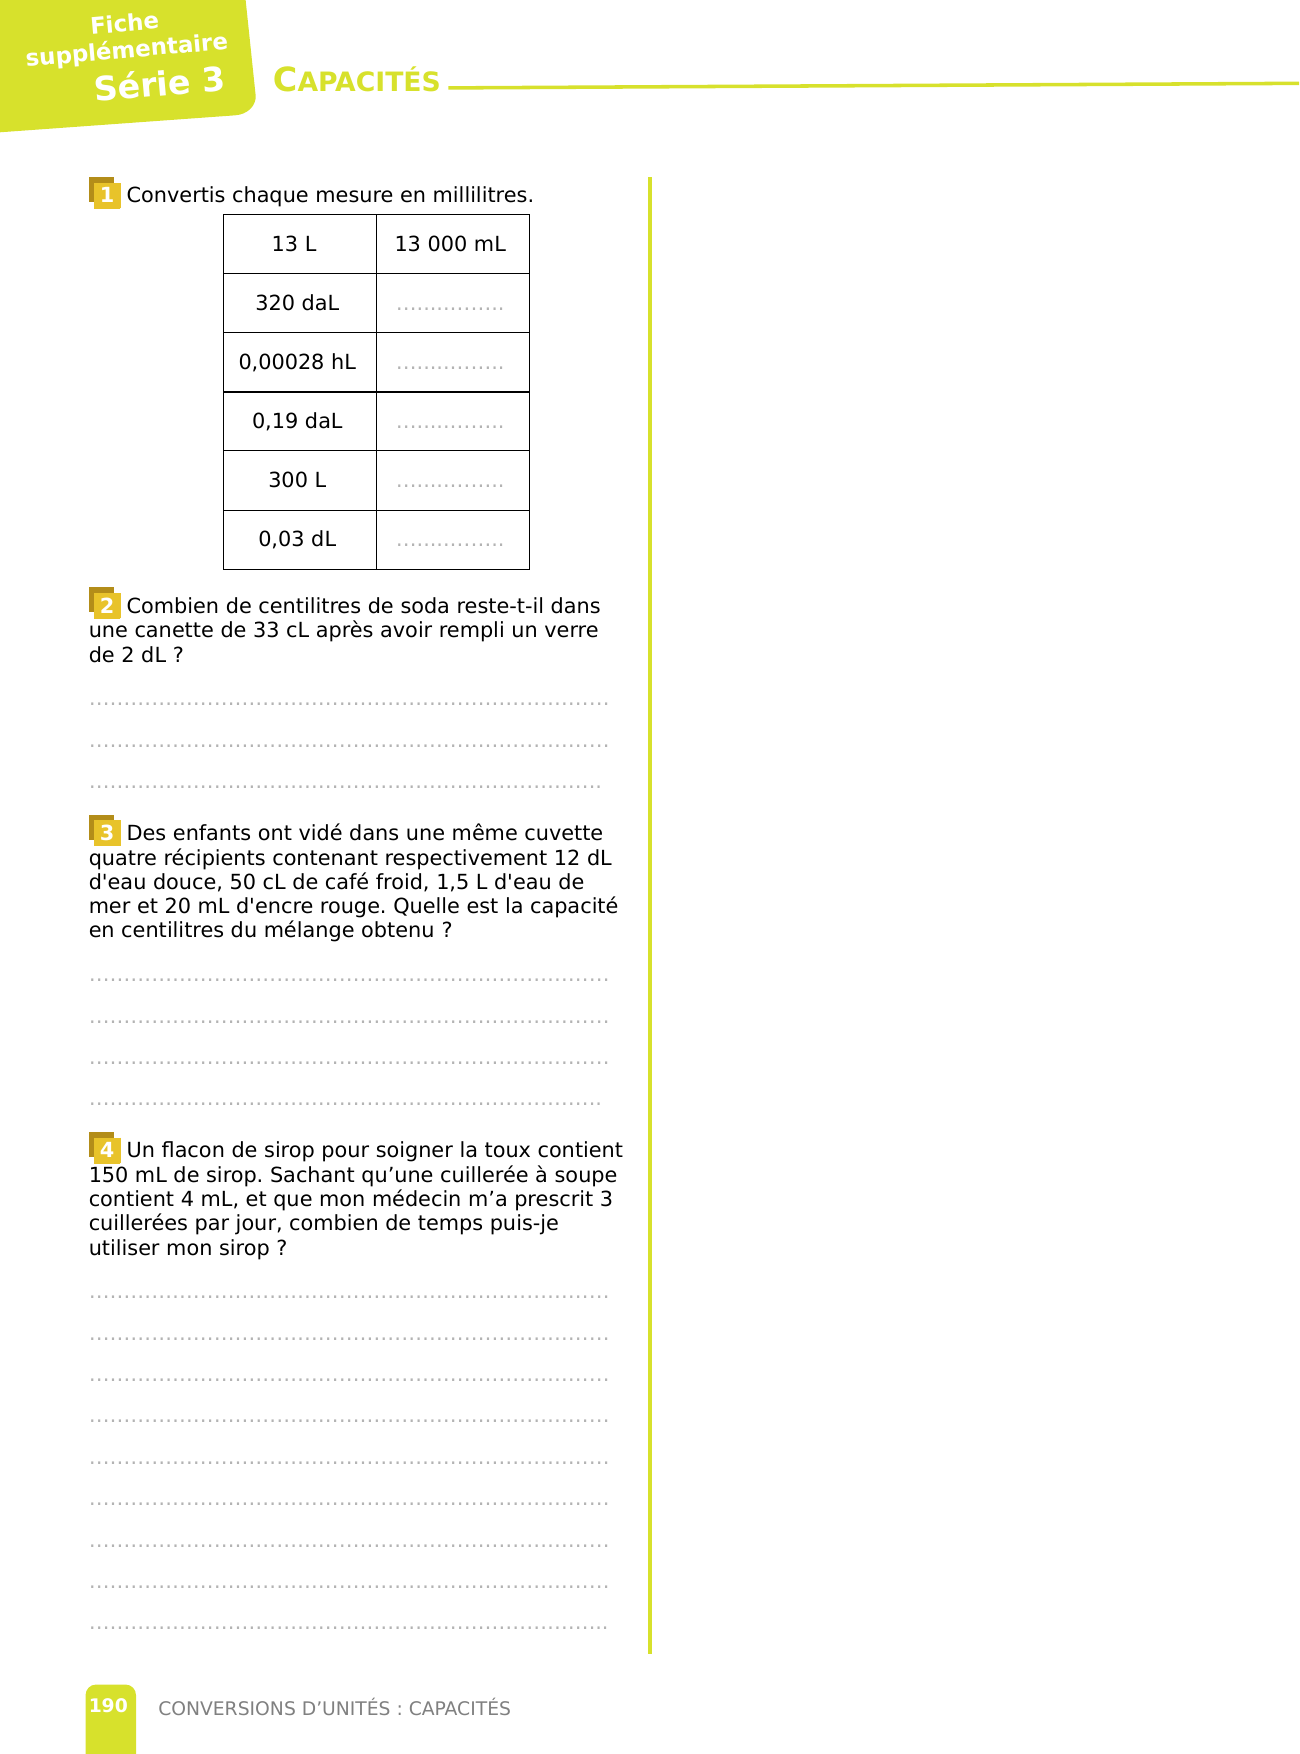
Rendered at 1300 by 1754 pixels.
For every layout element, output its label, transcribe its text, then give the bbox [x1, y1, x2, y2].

subtitle Convertis chaque mesure en millilitres. [114, 177, 629, 208]
table_cell [188, 391, 223, 450]
subtitle Des enfants ont vidé dans une même cuvette quatre récipients contenant respectivement 12 dL d'eau douce, 50 cL de café froid, 1,5 L d'eau de mer et 20 mL d'encre rouge. Quelle est la capacité en centilitres du mélange obtenu ? [88, 814, 629, 943]
table_cell 0,00028 hL [224, 333, 376, 391]
table_cell 320 daL [224, 274, 376, 332]
table_cell [188, 273, 223, 332]
table_cell [188, 510, 223, 568]
text ……………………………………………………………………………………………………………………………………………………………………………………………………………………………………………………………………….. [88, 949, 629, 1114]
text …………………………………………………………………………………………………………………………………………………………………………………………………….. [88, 673, 629, 797]
table_cell ….....…….. [377, 274, 529, 332]
table_cell 0,19 daL [224, 393, 376, 450]
table_cell ….....…….. [377, 451, 529, 509]
table_header 13 000 mL [377, 215, 529, 273]
table_cell ….....…….. [377, 333, 529, 391]
text ……………………………………………………………………………………………………………………………………………………………………………………………………………………………………………………………………………………………………………………………………………………………………………………………………………………………………………………………………………………………………………………………………………………………………………………………………………………... [88, 1266, 629, 1638]
table_header 13 L [224, 215, 376, 273]
table_cell 300 L [224, 451, 376, 509]
table_cell [188, 332, 223, 391]
table_cell 0,03 dL [224, 511, 376, 568]
table_cell ….....…….. [377, 511, 529, 568]
subtitle Combien de centilitres de soda reste-t-il dans une canette de 33 cL après avoir rempli un verre de 2 dL ? [88, 587, 629, 667]
table_header [188, 214, 223, 273]
table_cell ….....…….. [377, 393, 529, 450]
table_cell [188, 450, 223, 509]
subtitle Un flacon de sirop pour soigner la toux contient 150 mL de sirop. Sachant qu’une cuillerée à soupe contient 4 mL, et que mon médecin m’a prescrit 3 cuillerées par jour, combien de temps puis-je utiliser mon sirop ? [88, 1132, 629, 1260]
